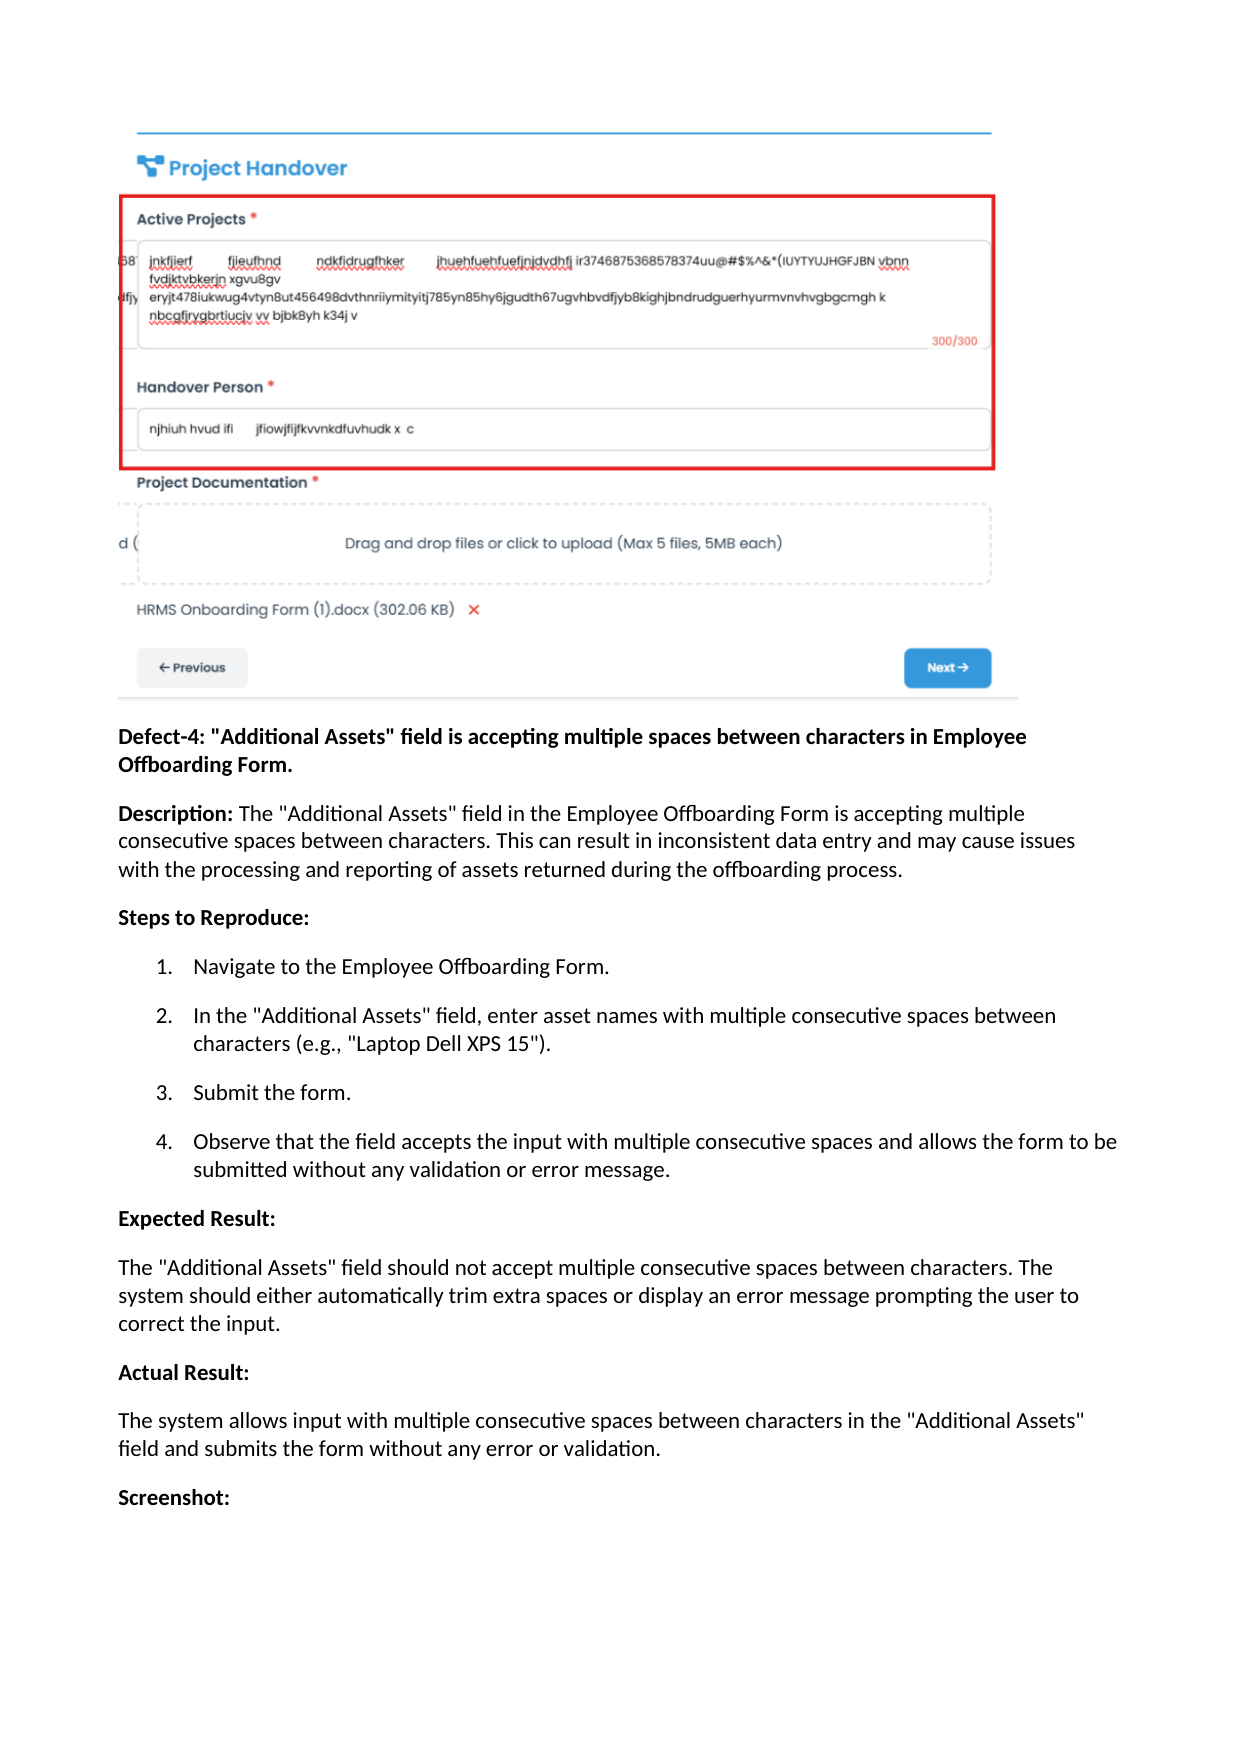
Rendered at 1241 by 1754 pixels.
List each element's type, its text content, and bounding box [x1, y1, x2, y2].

list In the "Additional Assets" field, enter asset names with multiple consecutive spaces between characters (e.g., "Laptop Dell XPS 15"). [156, 1001, 1122, 1057]
text The system allows input with multiple consecutive spaces between characters in the "Additional Assets" field and submits the form without any error or validation. [118, 1406, 1122, 1462]
text Steps to Reproduce: [118, 903, 1122, 932]
list Submit the form. [156, 1078, 1122, 1106]
list Navigate to the Employee Offboarding Form. [156, 952, 1122, 980]
text The "Additional Assets" field should not accept multiple consecutive spaces between characters. The system should either automatically trim extra spaces or display an error message prompting the user to correct the input. [118, 1253, 1122, 1337]
text Expected Result: [118, 1204, 1122, 1232]
text Actual Result: [118, 1358, 1122, 1386]
list Observe that the field accepts the input with multiple consecutive spaces and allows the form to be submitted without any validation or error message. [156, 1127, 1122, 1183]
text Screenshot: [118, 1483, 1122, 1511]
text Description: The "Additional Assets" field in the Employee Offboarding Form is accepting multiple consecutive spaces between characters. This can result in inconsistent data entry and may cause issues with the processing and reporting of assets returned during the offboarding process. [118, 799, 1122, 883]
text Defect-4: "Additional Assets" field is accepting multiple spaces between characters in Employee Offboarding Form. [118, 722, 1122, 778]
